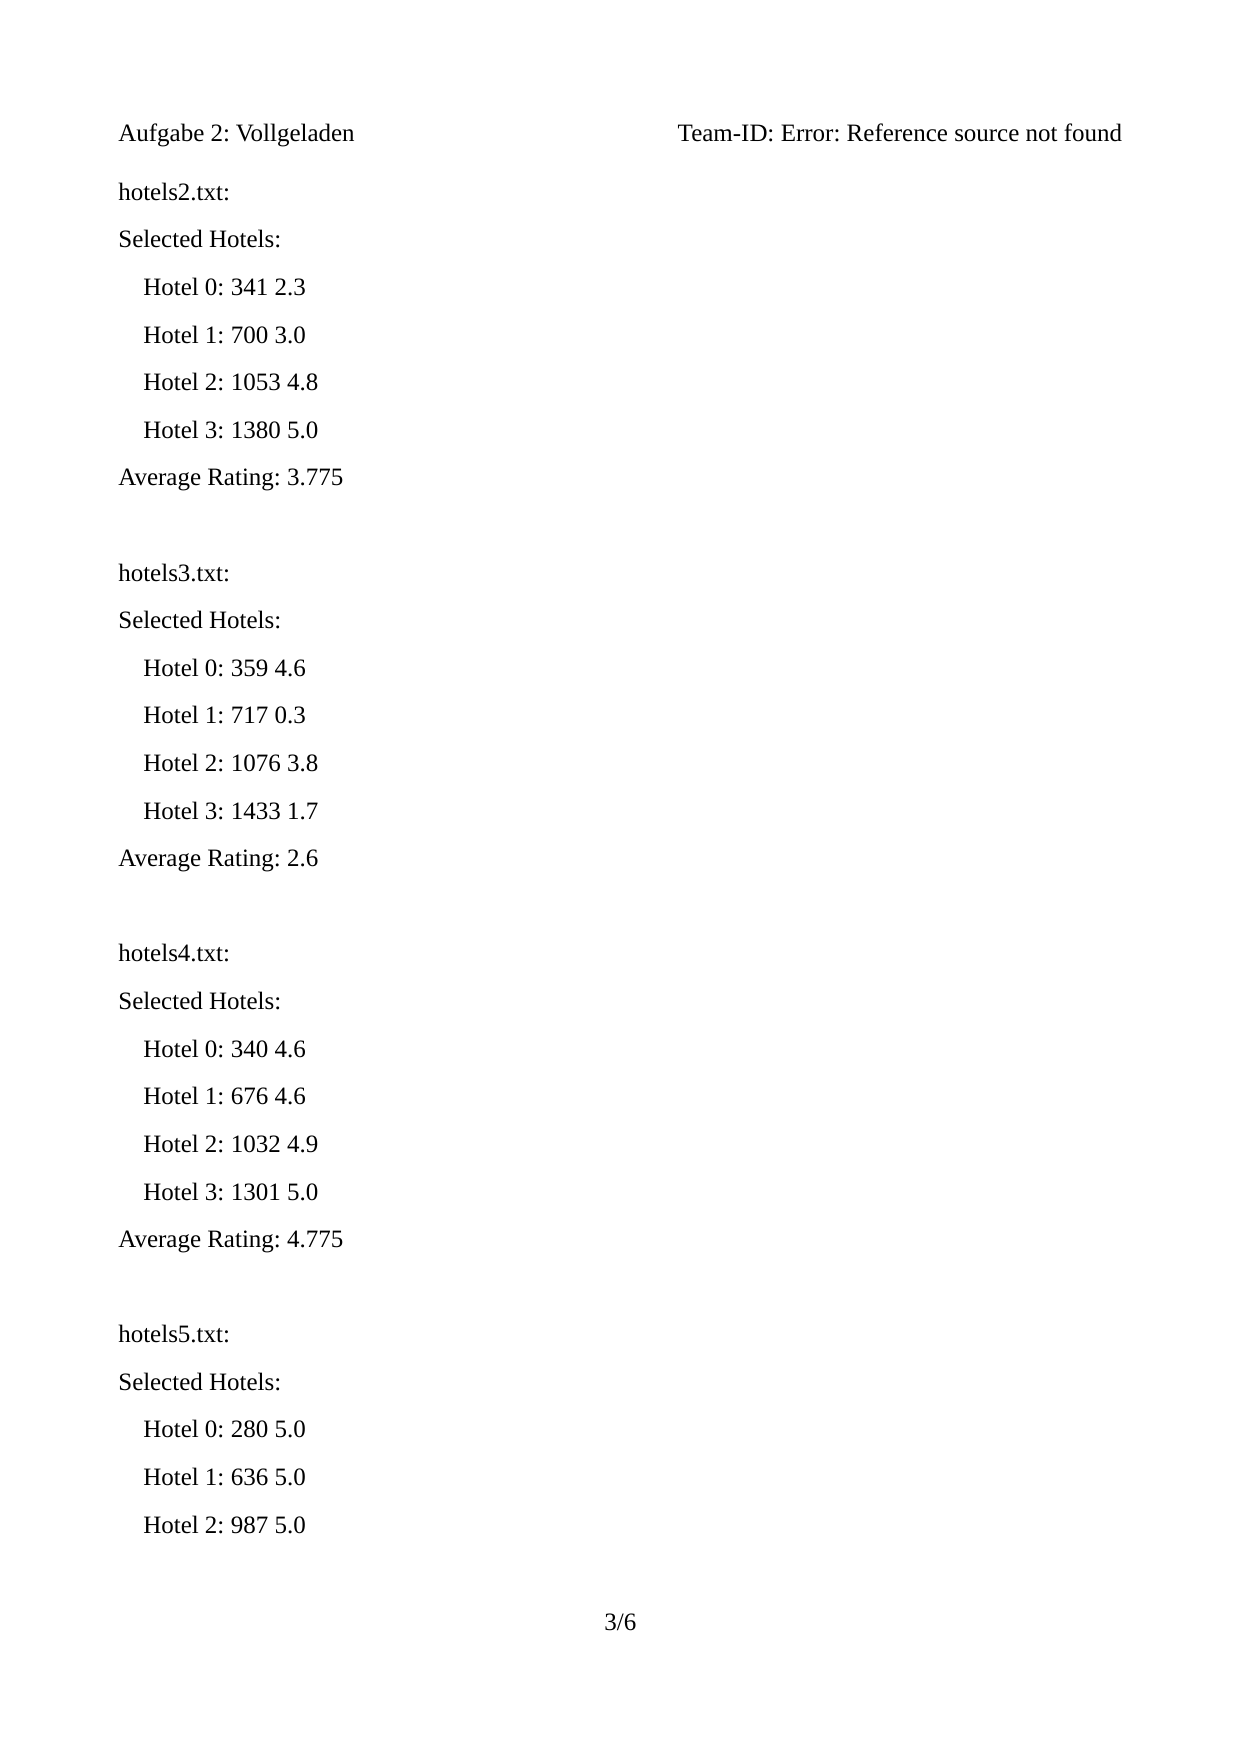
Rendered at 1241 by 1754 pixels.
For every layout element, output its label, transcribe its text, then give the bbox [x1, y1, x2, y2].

text Average Rating: 4.775 [118, 1224, 1122, 1253]
text hotels4.txt: [118, 938, 1122, 967]
text Hotel 0: 359 4.6 [118, 653, 1122, 682]
text Selected Hotels: [118, 986, 1122, 1015]
text Hotel 3: 1301 5.0 [118, 1177, 1122, 1205]
text Hotel 1: 636 5.0 [118, 1462, 1122, 1491]
text Hotel 2: 987 5.0 [118, 1510, 1122, 1538]
text Hotel 1: 717 0.3 [118, 701, 1122, 729]
text hotels5.txt: [118, 1319, 1122, 1348]
text Hotel 0: 340 4.6 [118, 1034, 1122, 1062]
text Hotel 0: 341 2.3 [118, 272, 1122, 301]
text Average Rating: 2.6 [118, 843, 1122, 872]
text Hotel 0: 280 5.0 [118, 1414, 1122, 1443]
text Hotel 1: 676 4.6 [118, 1081, 1122, 1110]
text hotels2.txt: [118, 177, 1122, 206]
text Selected Hotels: [118, 1367, 1122, 1396]
text Hotel 2: 1032 4.9 [118, 1129, 1122, 1158]
text Hotel 2: 1053 4.8 [118, 367, 1122, 396]
text Hotel 3: 1433 1.7 [118, 796, 1122, 824]
text Hotel 3: 1380 5.0 [118, 415, 1122, 444]
text hotels3.txt: [118, 558, 1122, 586]
text Average Rating: 3.775 [118, 462, 1122, 491]
text Hotel 1: 700 3.0 [118, 320, 1122, 348]
text Hotel 2: 1076 3.8 [118, 748, 1122, 777]
text Selected Hotels: [118, 605, 1122, 634]
text Selected Hotels: [118, 224, 1122, 253]
